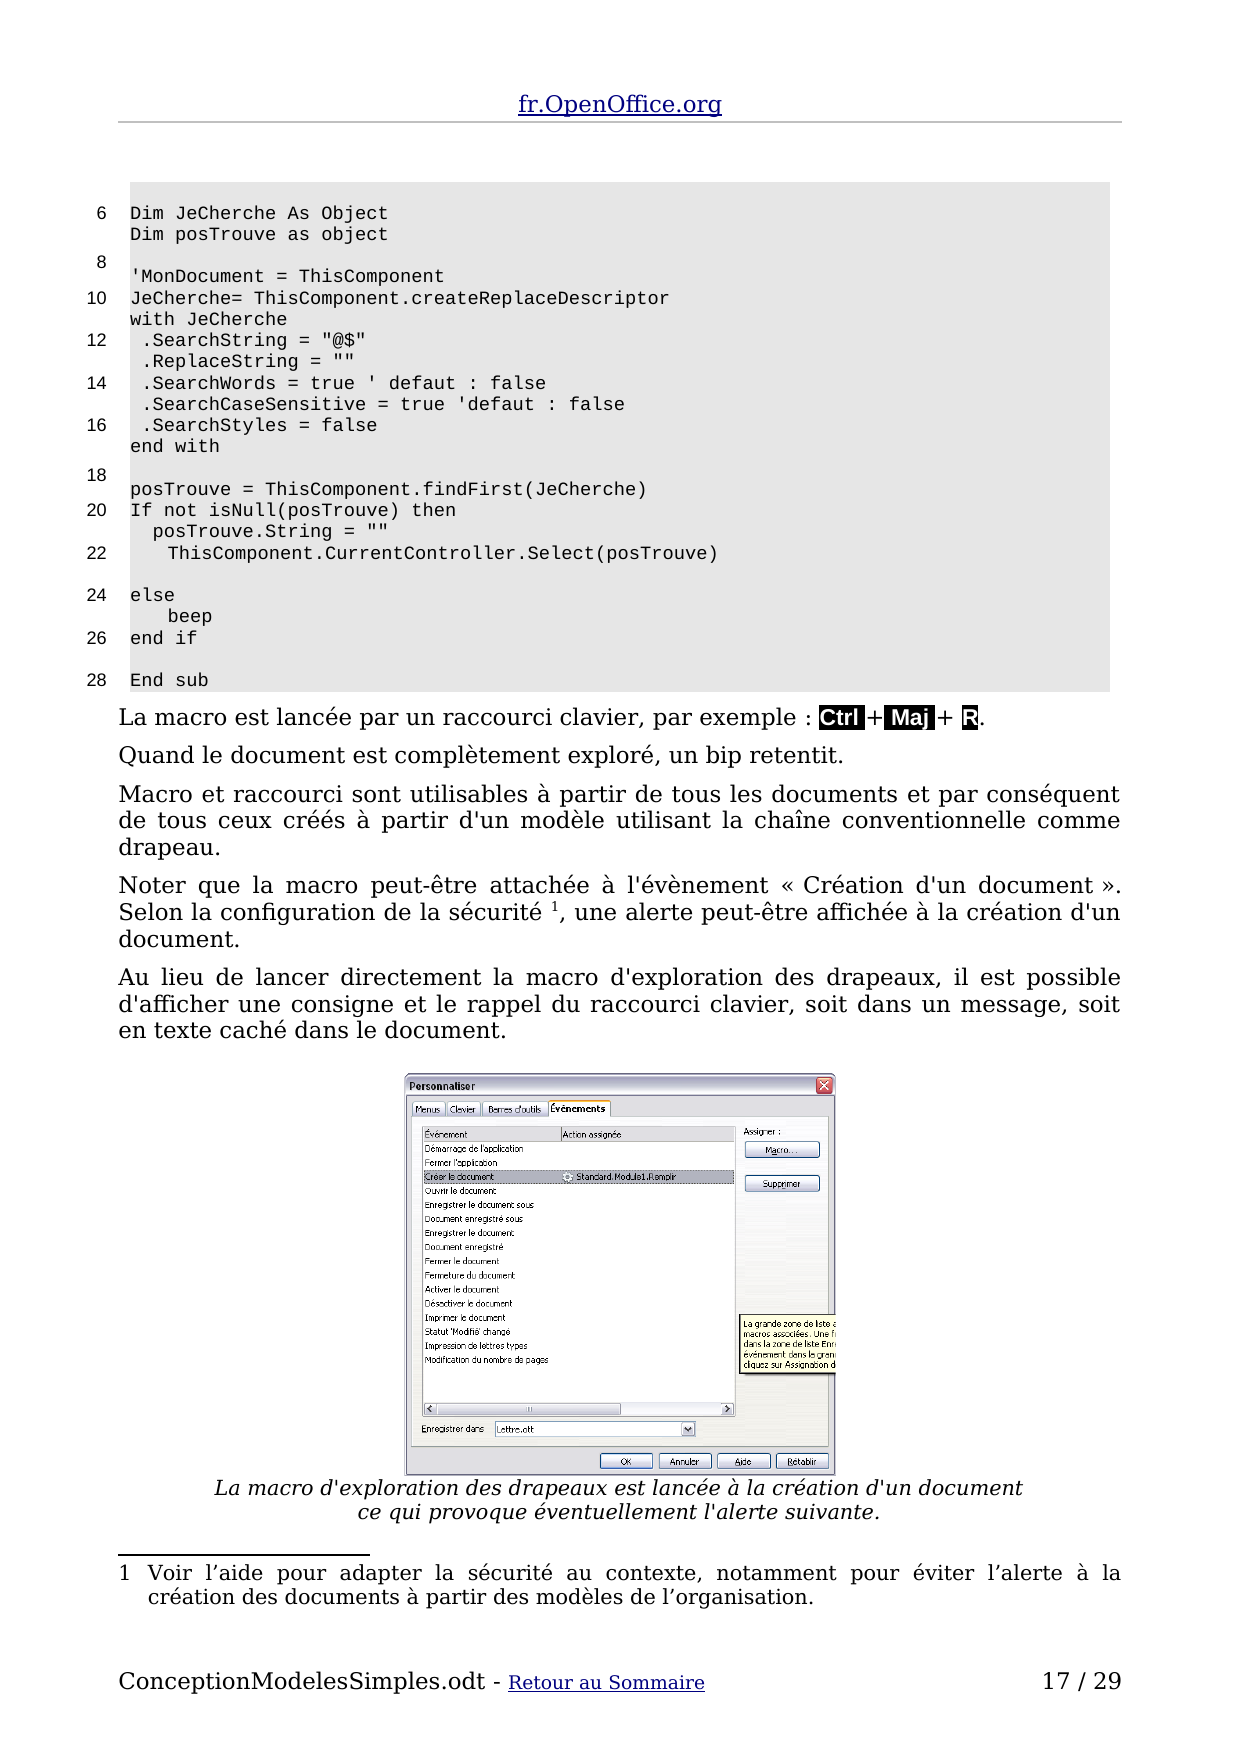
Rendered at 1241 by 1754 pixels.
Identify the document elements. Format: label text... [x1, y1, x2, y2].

text end with [130, 437, 1110, 458]
text .SearchString = "@$" [130, 331, 1110, 352]
text end if [130, 628, 1110, 650]
text else [130, 586, 1110, 607]
text .SearchWords = true ' defaut : false [130, 373, 1110, 395]
text 'MonDocument = ThisComponent [130, 267, 1110, 288]
text Macro et raccourci sont utilisables à partir de tous les documents et par conséquent de tous ceux créés à partir d'un modèle utilisant la chaîne conventionnelle comme drapeau. [118, 781, 1122, 861]
text posTrouve.String = "" [130, 522, 1110, 543]
text Noter que la macro peut-être attachée à l'évènement « Création d'un document ». Selon la configuration de la sécurité , une alerte peut-être affichée à la création d'un document. [118, 873, 1122, 953]
text .SearchCaseSensitive = true 'defaut : false [130, 395, 1110, 416]
text ThisComponent.CurrentController.Select(posTrouve) [130, 543, 1110, 565]
text Dim JeCherche As Object [130, 203, 1110, 225]
text End sub [130, 671, 1110, 692]
text If not isNull(posTrouve) then [130, 501, 1110, 522]
text .ReplaceString = "" [130, 352, 1110, 373]
text La macro d'exploration des drapeaux est lancée à la création d'un document ce qui provoque éventuellement l'alerte suivante. [118, 1476, 1122, 1524]
text beep [130, 607, 1110, 628]
text La macro est lancée par un raccourci clavier, par exemple : Ctrl + Maj + R. [118, 704, 1122, 731]
text Dim posTrouve as object [130, 225, 1110, 246]
text posTrouve = ThisComponent.findFirst(JeCherche) [130, 480, 1110, 501]
text Voir l’aide pour adapter la sécurité au contexte, notamment pour éviter l’alerte à la création des documents à partir des modèles de l’organisation. [118, 1561, 1122, 1609]
text JeCherche= ThisComponent.createReplaceDescriptor [130, 288, 1110, 310]
text with JeCherche [130, 310, 1110, 331]
text Quand le document est complètement exploré, un bip retentit. [118, 742, 1122, 769]
text Au lieu de lancer directement la macro d'exploration des drapeaux, il est possible d'afficher une consigne et le rappel du raccourci clavier, soit dans un message, soit en texte caché dans le document. [118, 964, 1122, 1044]
picture [404, 1073, 836, 1476]
text .SearchStyles = false [130, 416, 1110, 437]
